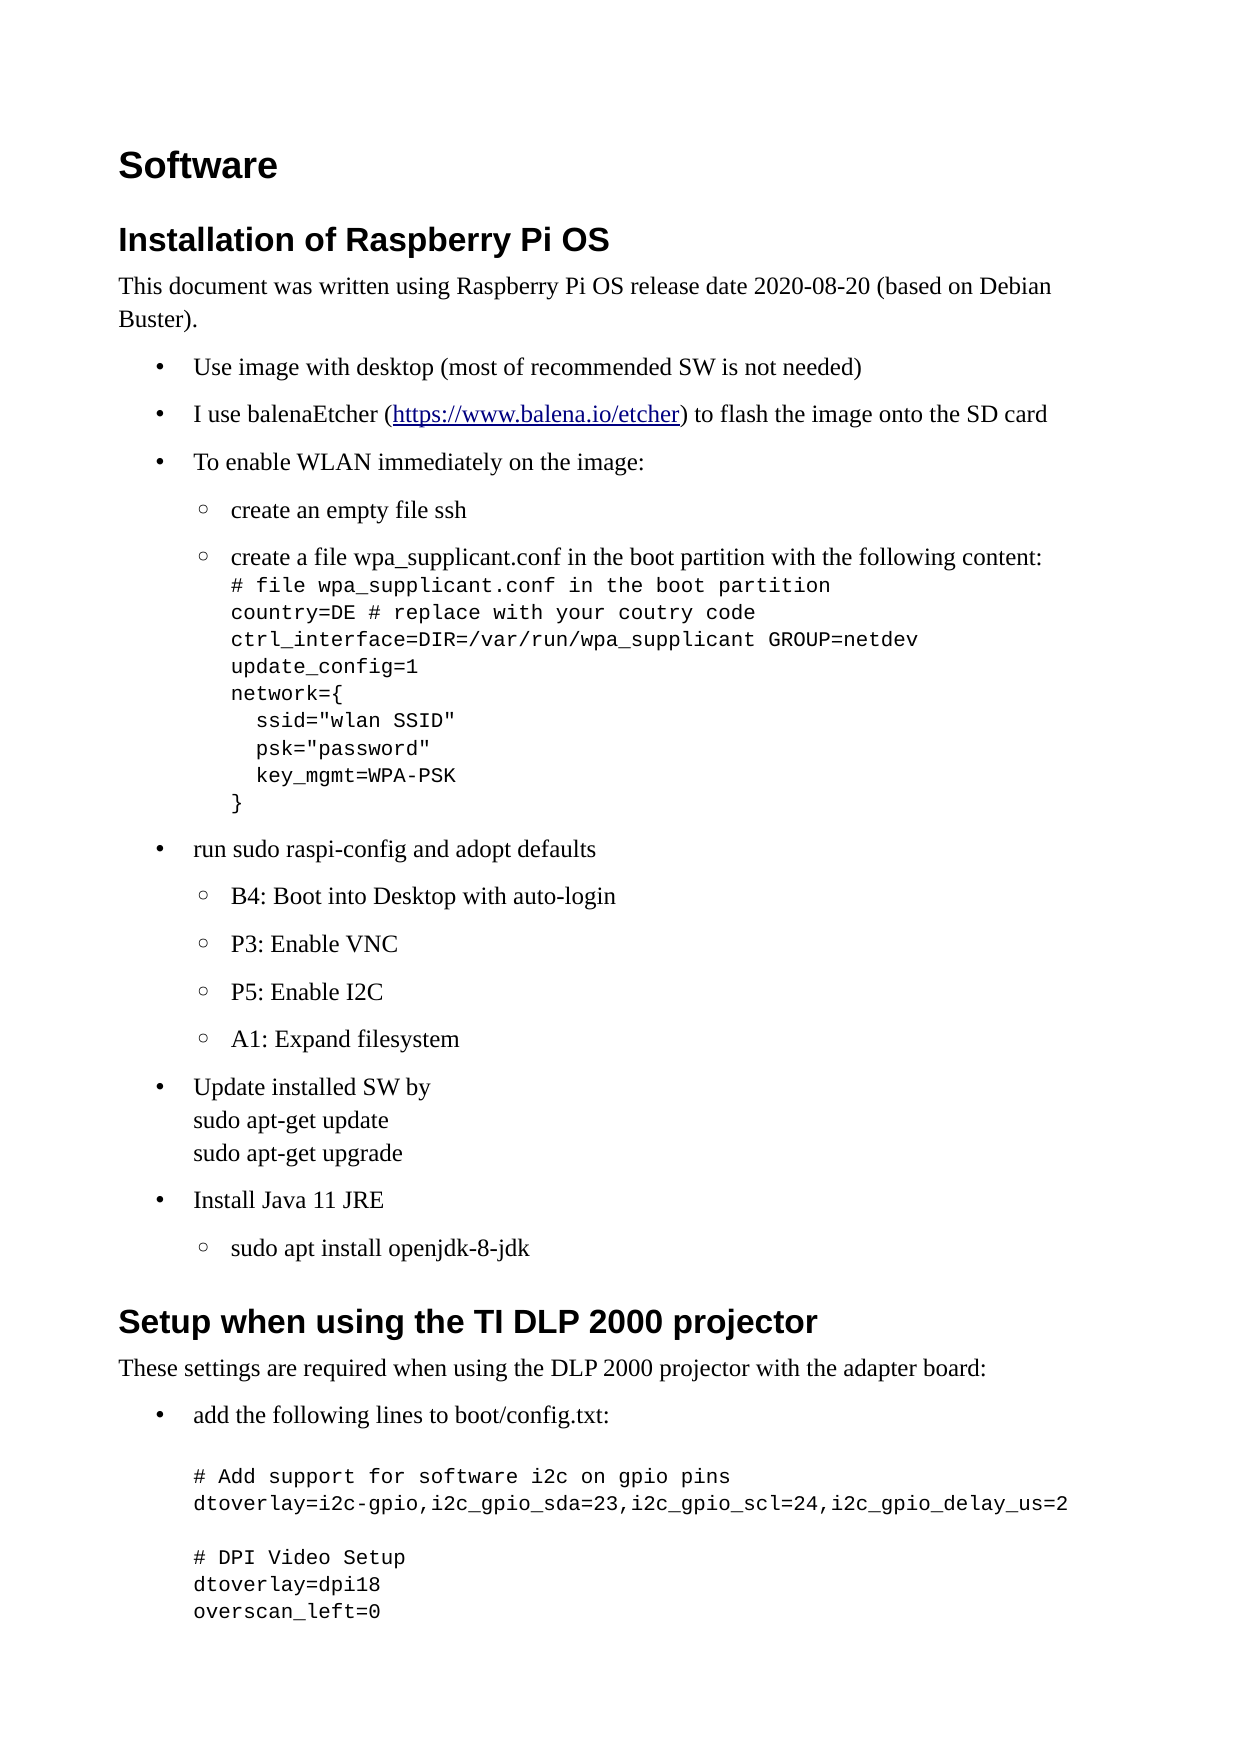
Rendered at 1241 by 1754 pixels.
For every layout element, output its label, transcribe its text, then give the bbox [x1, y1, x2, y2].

list Install Java 11 JRE [156, 1186, 1122, 1214]
list create an empty file ssh [193, 495, 1122, 523]
subtitle Software [118, 143, 1122, 187]
list run sudo raspi-config and adopt defaults [156, 834, 1122, 863]
list P5: Enable I2C [193, 977, 1122, 1005]
list B4: Boot into Desktop with auto-login [193, 881, 1122, 910]
subtitle Installation of Raspberry Pi OS [118, 220, 1122, 259]
list To enable WLAN immediately on the image: [156, 447, 1122, 476]
list A1: Expand filesystem [193, 1024, 1122, 1053]
list sudo apt install openjdk-8-jdk [193, 1233, 1122, 1262]
text This document was written using Raspberry Pi OS release date 2020-08-20 (based on Debian Buster). [118, 271, 1122, 333]
list Use image with desktop (most of recommended SW is not needed) [156, 352, 1122, 381]
list P3: Enable VNC [193, 929, 1122, 958]
list create a file wpa_supplicant.conf in the boot partition with the following content: # file wpa_supplicant.conf in the boot partition country=DE # replace with your coutry code ctrl_interface=DIR=/var/run/wpa_supplicant GROUP=netdev update_config=1 network={ ssid="wlan SSID" psk="password" key_mgmt=WPA-PSK } [193, 542, 1122, 816]
list Update installed SW by sudo apt-get update sudo apt-get upgrade [156, 1072, 1122, 1167]
text These settings are required when using the DLP 2000 projector with the adapter board: [118, 1353, 1122, 1381]
subtitle Setup when using the TI DLP 2000 projector [118, 1302, 1122, 1340]
list add the following lines to boot/config.txt: # Add support for software i2c on gpio pins dtoverlay=i2c-gpio,i2c_gpio_sda=23,i2c_gpio_scl=24,i2c_gpio_delay_us=2 # DPI Video Setup dtoverlay=dpi18 overscan_left=0 [156, 1400, 1122, 1625]
list I use balenaEtcher (https://www.balena.io/etcher) to flash the image onto the SD card [156, 399, 1122, 428]
